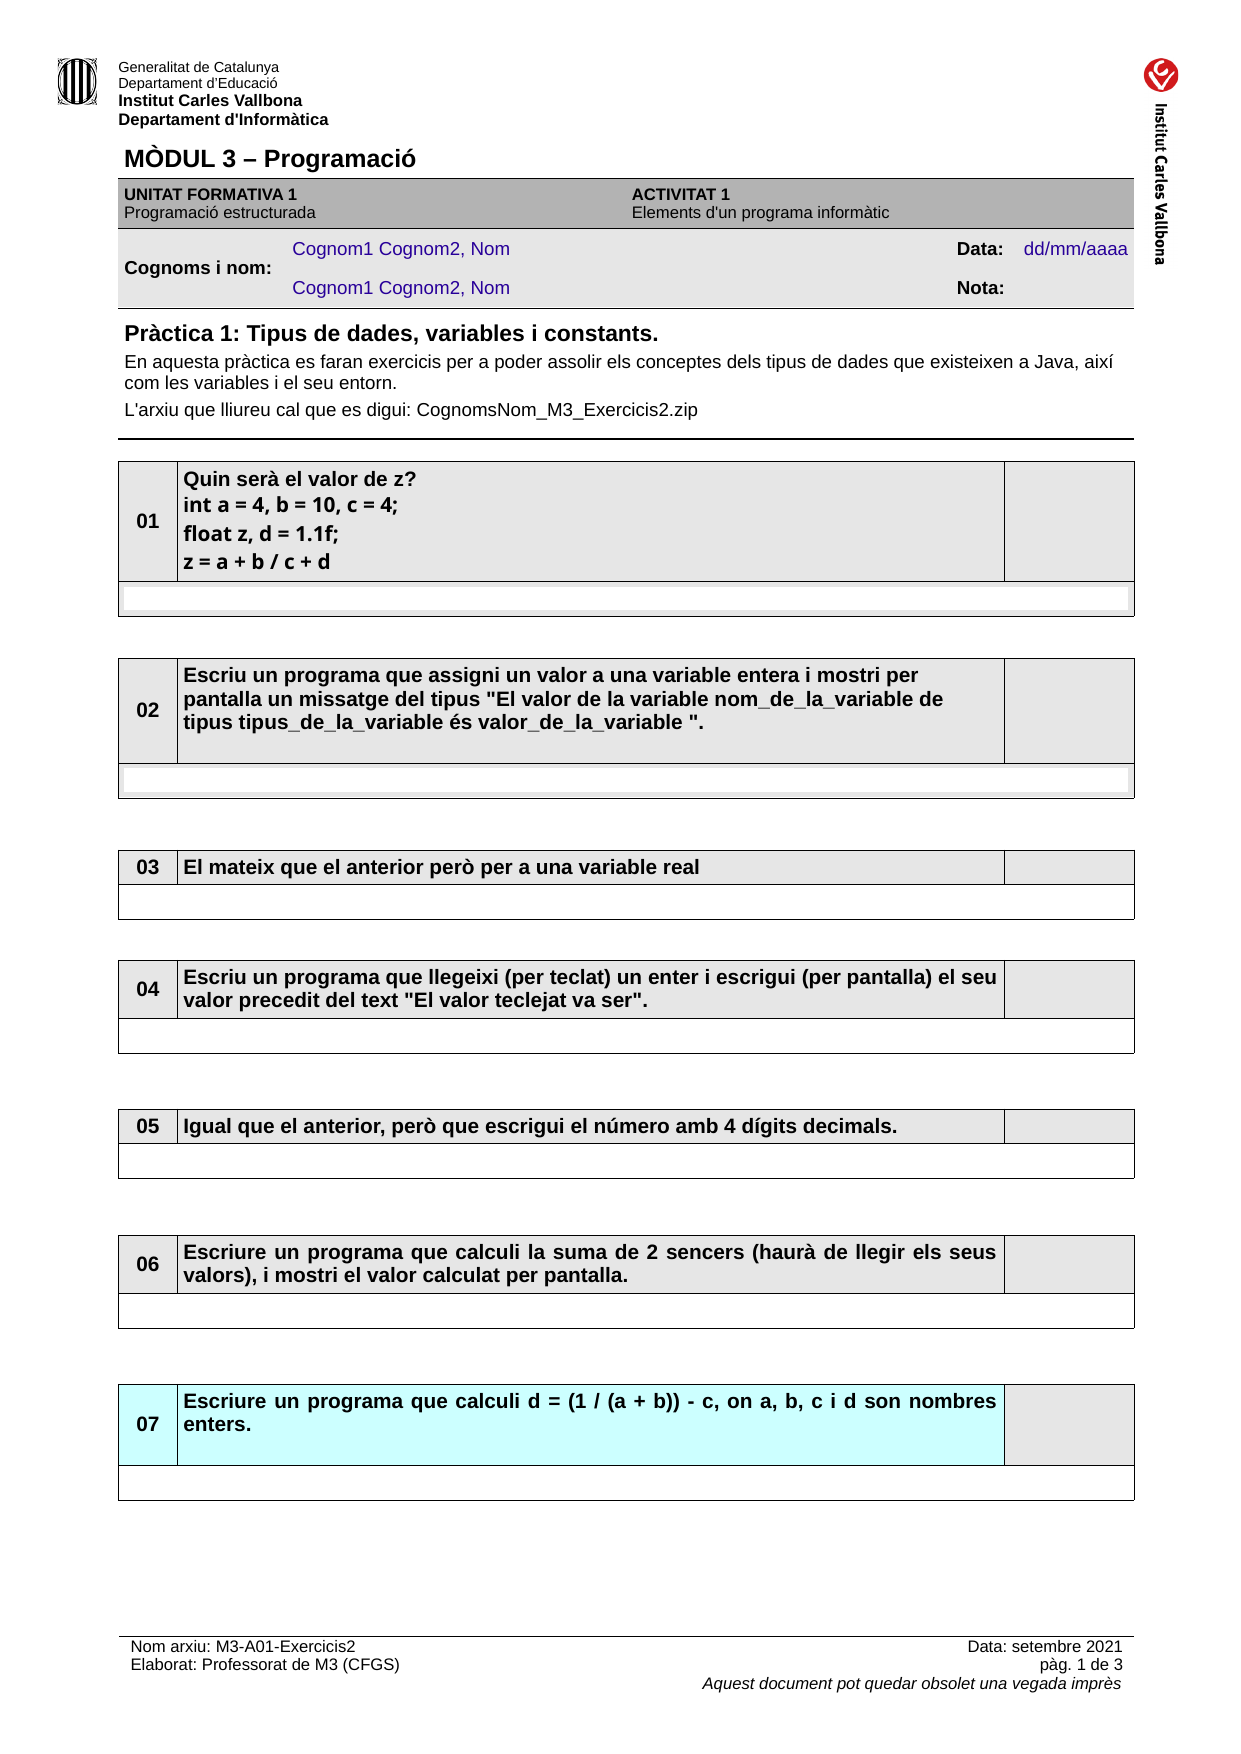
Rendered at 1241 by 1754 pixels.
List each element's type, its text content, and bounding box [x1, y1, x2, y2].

table_cell Cognoms i nom: [118, 229, 286, 307]
table_cell Nota: [951, 268, 1011, 307]
table_header Escriure un programa que calculi la suma de 2 sencers (haurà de llegir els seus valors), i mostri el valor calculat per pantalla. [178, 1236, 1004, 1293]
table_cell Cognom1 Cognom2, Nom [286, 229, 951, 268]
table_header 04 [119, 961, 177, 1018]
table_header [1005, 851, 1134, 884]
table_header El mateix que el anterior però per a una variable real [178, 851, 1004, 884]
table_header MÒDUL 3 – Programació [118, 139, 1134, 178]
table_cell Pràctica 1: Tipus de dades, variables i constants. En aquesta pràctica es faran exercicis per a poder assolir els conceptes dels tipus de dades que existeixen a Java, així com les variables i el seu entorn. L'arxiu que lliureu cal que es digui: CognomsNom_M3_Exercicis2.zip [118, 309, 1134, 438]
table_header Escriu un programa que llegeixi (per teclat) un enter i escrigui (per pantalla) el seu valor precedit del text "El valor teclejat va ser". [178, 961, 1004, 1018]
table_header Escriu un programa que assigni un valor a una variable entera i mostri per pantalla un missatge del tipus "El valor de la variable nom_de_la_variable de tipus tipus_de_la_variable és valor_de_la_variable ". [178, 659, 1004, 763]
picture [57, 58, 97, 105]
table_header 03 [119, 851, 177, 884]
table_header [1005, 1110, 1134, 1143]
table_cell Cognom1 Cognom2, Nom [286, 268, 951, 307]
table_cell dd/mm/aaaa [1011, 229, 1134, 268]
table_header [1005, 961, 1134, 1018]
table_cell [119, 1466, 1134, 1500]
table_header [1005, 1385, 1134, 1465]
table_header [1005, 462, 1134, 581]
table_header Igual que el anterior, però que escrigui el número amb 4 dígits decimals. [178, 1110, 1004, 1143]
table_cell [119, 582, 1134, 616]
table_cell [119, 885, 1134, 919]
table_header 01 [119, 462, 177, 581]
table_cell UNITAT FORMATIVA 1 Programació estructurada [118, 179, 626, 228]
table_header 07 [119, 1385, 177, 1465]
table_header Escriure un programa que calculi d = (1 / (a + b)) - c, on a, b, c i d son nombres enters. [178, 1385, 1004, 1465]
table_cell [118, 440, 1134, 461]
table_cell ACTIVITAT 1 Elements d'un programa informàtic [626, 179, 1134, 228]
table_cell [119, 1019, 1134, 1052]
table_header [1005, 1236, 1134, 1293]
table_header [1005, 659, 1134, 763]
table_cell [1011, 268, 1134, 307]
table_header 06 [119, 1236, 177, 1293]
table_cell [119, 1294, 1134, 1328]
table_header Quin serà el valor de z? int a = 4, b = 10, c = 4; float z, d = 1.1f; z = a + b / c + d [178, 462, 1004, 581]
table_cell Data: [951, 229, 1011, 268]
table_cell [119, 1144, 1134, 1178]
table_header 05 [119, 1110, 177, 1143]
table_header 02 [119, 659, 177, 763]
table_cell [119, 764, 1134, 797]
picture [1143, 57, 1179, 269]
